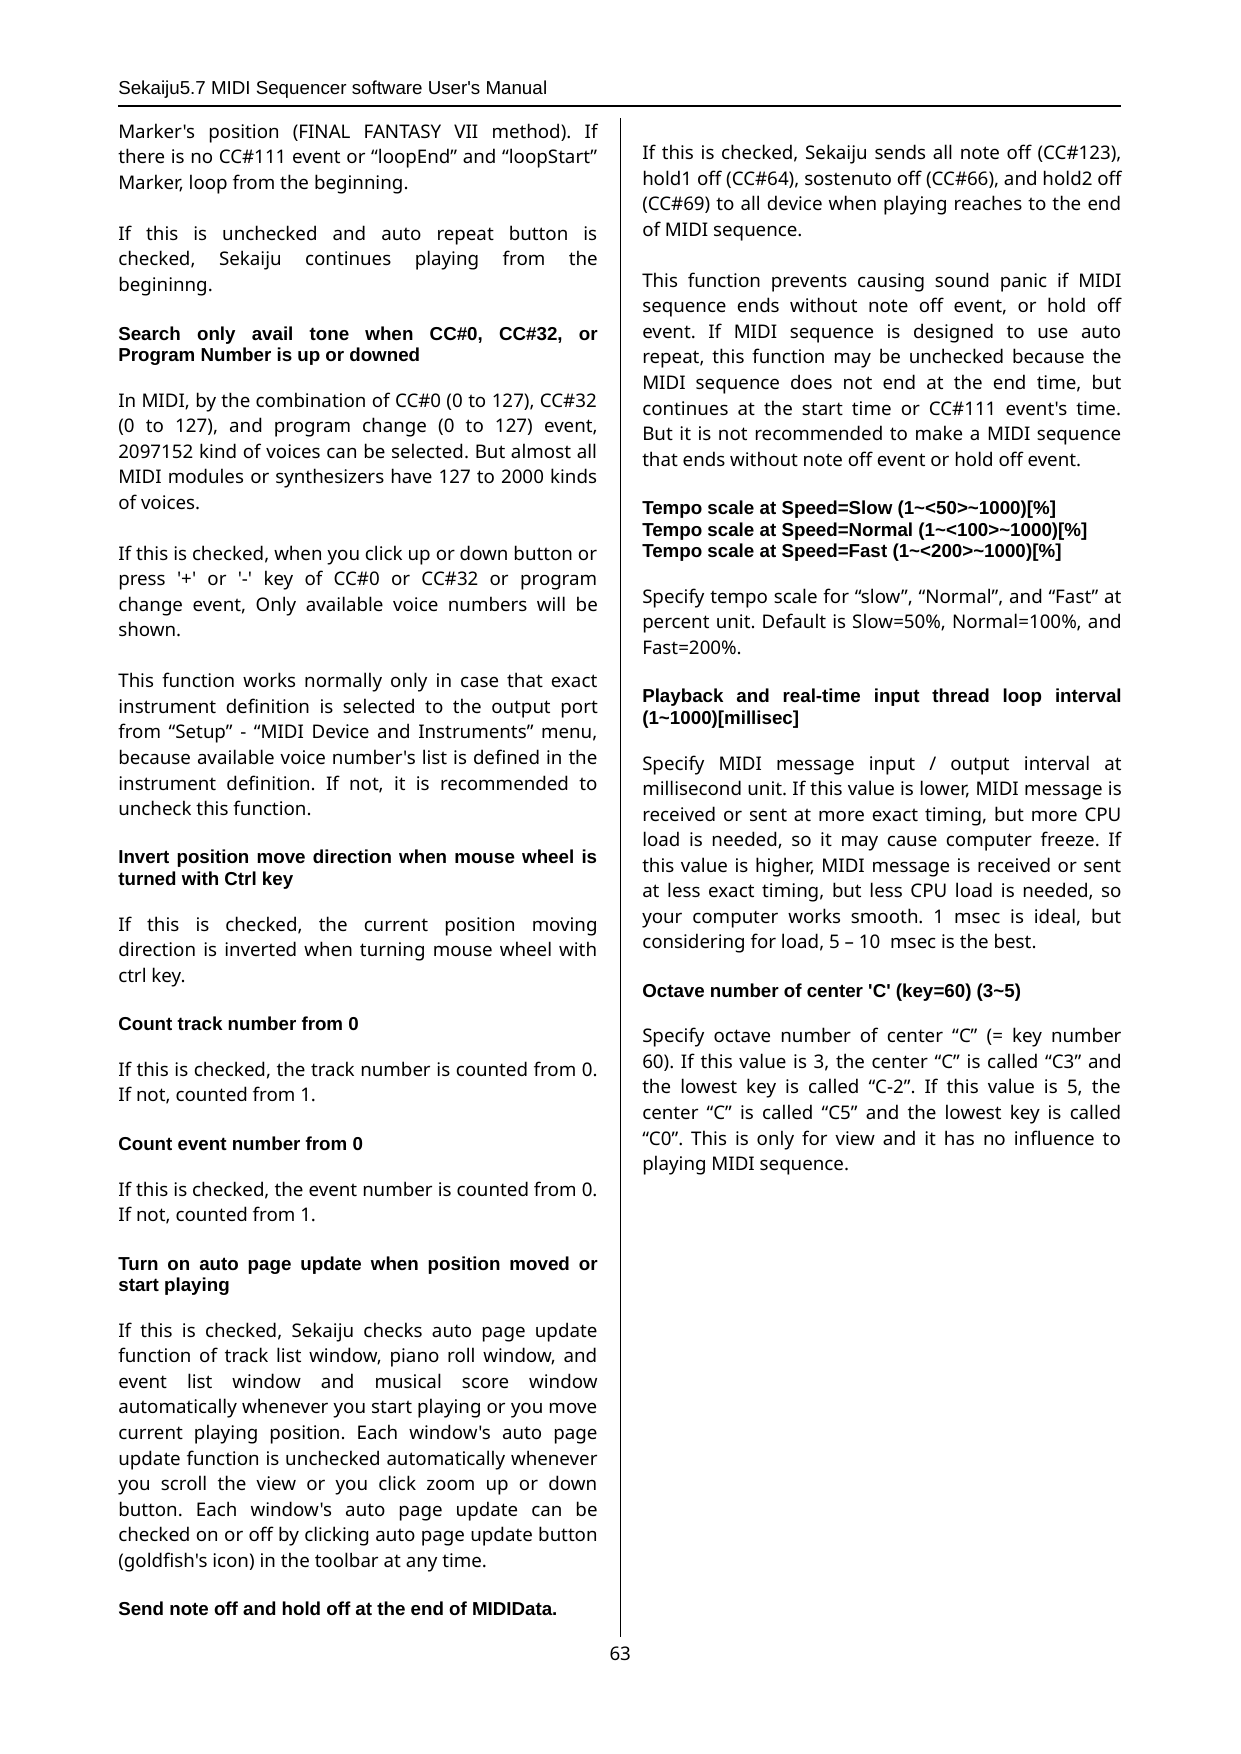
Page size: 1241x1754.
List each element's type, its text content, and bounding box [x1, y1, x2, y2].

text If this is checked, Sekaiju sends all note off (CC#123), hold1 off (CC#64), sostenuto off (CC#66), and hold2 off (CC#69) to all device when playing reaches to the end of MIDI sequence. [642, 140, 1122, 242]
text Invert position move direction when mouse wheel is turned with Ctrl key [118, 846, 598, 889]
text If this is checked, the event number is counted from 0. If not, counted from 1. [118, 1176, 598, 1227]
text If this is unchecked and auto repeat button is checked, Sekaiju continues playing from the begininng. [118, 220, 598, 297]
text In MIDI, by the combination of CC#0 (0 to 127), CC#32 (0 to 127), and program change (0 to 127) event, 2097152 kind of voices can be selected. But almost all MIDI modules or synthesizers have 127 to 2000 kinds of voices. [118, 387, 598, 514]
text Marker's position (FINAL FANTASY VII method). If there is no CC#111 event or “loopEnd” and “loopStart” Marker, loop from the beginning. [118, 118, 598, 195]
text Playback and real-time input thread loop interval (1~1000)[millisec] [642, 685, 1122, 728]
text Tempo scale at Speed=Slow (1~<50>~1000)[%] [642, 497, 1122, 518]
text If this is checked, the current position moving direction is inverted when turning mouse wheel with ctrl key. [118, 911, 598, 988]
text Count track number from 0 [118, 1013, 598, 1035]
text Search only avail tone when CC#0, CC#32, or Program Number is up or downed [118, 322, 598, 365]
text Specify tempo scale for “slow”, “Normal”, and “Fast” at percent unit. Default is Slow=50%, Normal=100%, and Fast=200%. [642, 583, 1122, 660]
text If this is checked, when you click up or down button or press '+' or '-' key of CC#0 or CC#32 or program change event, Only available voice numbers will be shown. [118, 540, 598, 642]
text If this is checked, Sekaiju checks auto page update function of track list window, piano roll window, and event list window and musical score window automatically whenever you start playing or you move current playing position. Each window's auto page update function is unchecked automatically whenever you scroll the view or you click zoom up or down button. Each window's auto page update can be checked on or off by clicking auto page update button (goldfish's icon) in the toolbar at any time. [118, 1317, 598, 1572]
text This function prevents causing sound panic if MIDI sequence ends without note off event, or hold off event. If MIDI sequence is designed to use auto repeat, this function may be unchecked because the MIDI sequence does not end at the end time, but continues at the start time or CC#111 event's time. But it is not recommended to make a MIDI sequence that ends without note off event or hold off event. [642, 267, 1122, 471]
text Octave number of center 'C' (key=60) (3~5) [642, 980, 1122, 1001]
text This function works normally only in case that exact instrument definition is selected to the output port from “Setup” - “MIDI Device and Instruments” menu, because available voice number's list is defined in the instrument definition. If not, it is recommended to uncheck this function. [118, 668, 598, 821]
text Tempo scale at Speed=Normal (1~<100>~1000)[%] [642, 518, 1122, 540]
text Tempo scale at Speed=Fast (1~<200>~1000)[%] [642, 540, 1122, 562]
text Send note off and hold off at the end of MIDIData. [118, 1598, 598, 1619]
text Count event number from 0 [118, 1133, 598, 1154]
text If this is checked, the track number is counted from 0. If not, counted from 1. [118, 1056, 598, 1107]
text Specify octave number of center “C” (= key number 60). If this value is 3, the center “C” is called “C3” and the lowest key is called “C-2”. If this value is 5, the center “C” is called “C5” and the lowest key is called “C0”. This is only for view and it has no influence to playing MIDI sequence. [642, 1023, 1122, 1176]
text Specify MIDI message input / output interval at millisecond unit. If this value is lower, MIDI message is received or sent at more exact timing, but more CPU load is needed, so it may cause computer freeze. If this value is higher, MIDI message is received or sent at less exact timing, but less CPU load is needed, so your computer works smooth. 1 msec is ideal, but considering for load, 5 – 10 msec is the best. [642, 750, 1122, 954]
text Turn on auto page update when position moved or start playing [118, 1252, 598, 1296]
